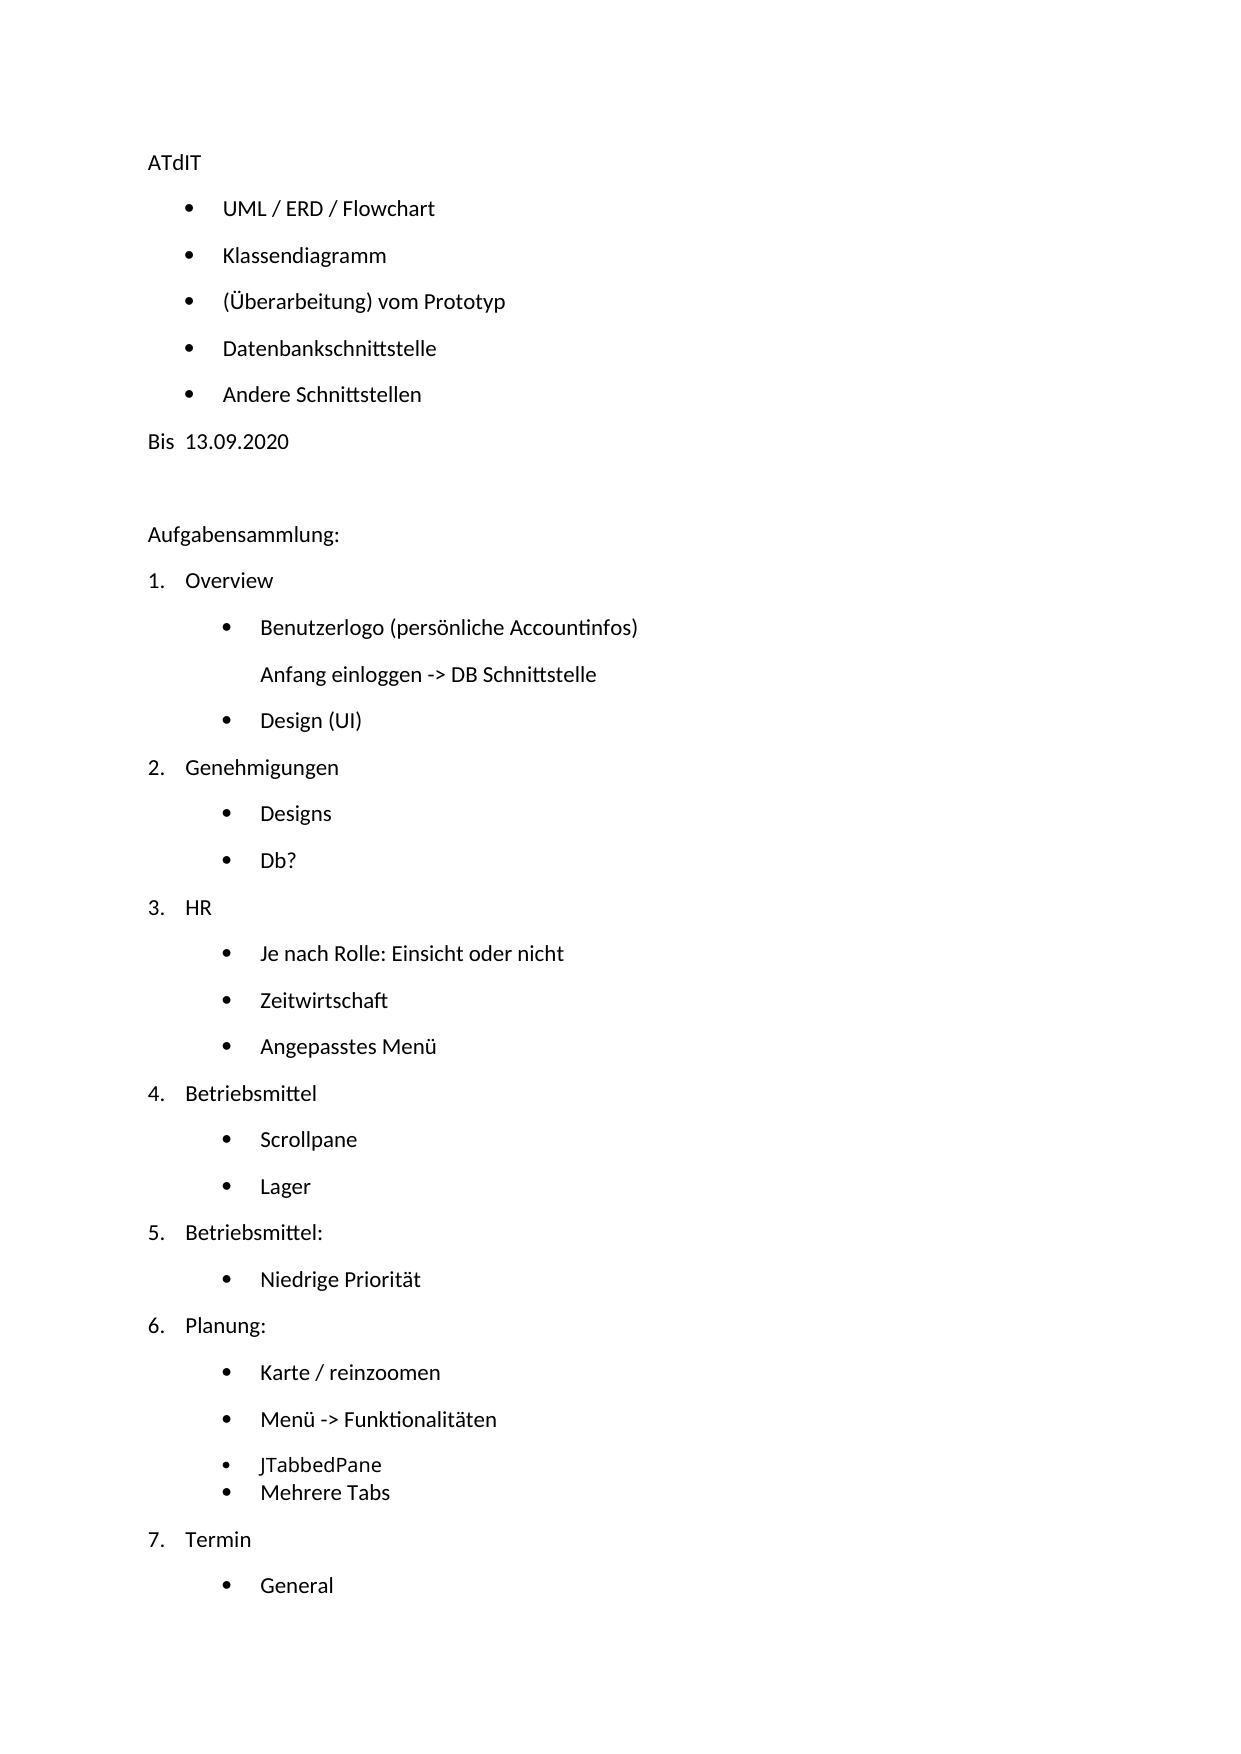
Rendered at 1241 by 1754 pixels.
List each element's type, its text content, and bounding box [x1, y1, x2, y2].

list Planung: [148, 1312, 1093, 1340]
list Db? [223, 846, 1093, 874]
list Design (UI) [223, 706, 1093, 734]
list Benutzerlogo (persönliche Accountinfos) [223, 613, 1093, 641]
list Zeitwirtschaft [223, 986, 1093, 1014]
list Je nach Rolle: Einsicht oder nicht [223, 939, 1093, 967]
list HR [148, 893, 1093, 921]
list UML / ERD / Flowchart [185, 194, 1093, 222]
list Betriebsmittel: [148, 1218, 1093, 1247]
list Andere Schnittstellen [185, 380, 1093, 408]
text Bis 13.09.2020 [148, 427, 1093, 455]
list Genehmigungen [148, 753, 1093, 781]
text ATdIT [148, 148, 1093, 176]
list Scrollpane [223, 1125, 1093, 1153]
list Karte / reinzoomen [223, 1358, 1093, 1386]
list Menü -> Funktionalitäten [223, 1405, 1093, 1433]
list JTabbedPane [223, 1451, 1093, 1478]
list Overview [148, 567, 1093, 595]
list Mehrere Tabs [223, 1478, 1093, 1506]
list Designs [223, 799, 1093, 827]
list Datenbankschnittstelle [185, 334, 1093, 362]
list Niedrige Priorität [223, 1265, 1093, 1293]
list Termin [148, 1525, 1093, 1553]
list Klassendiagramm [185, 241, 1093, 269]
list (Überarbeitung) vom Prototyp [185, 287, 1093, 315]
list General [223, 1571, 1093, 1599]
list Angepasstes Menü [223, 1032, 1093, 1060]
text Aufgabensammlung: [148, 520, 1093, 548]
list Anfang einloggen -> DB Schnittstelle [260, 660, 1093, 688]
list Lager [223, 1172, 1093, 1200]
list Betriebsmittel [148, 1079, 1093, 1107]
